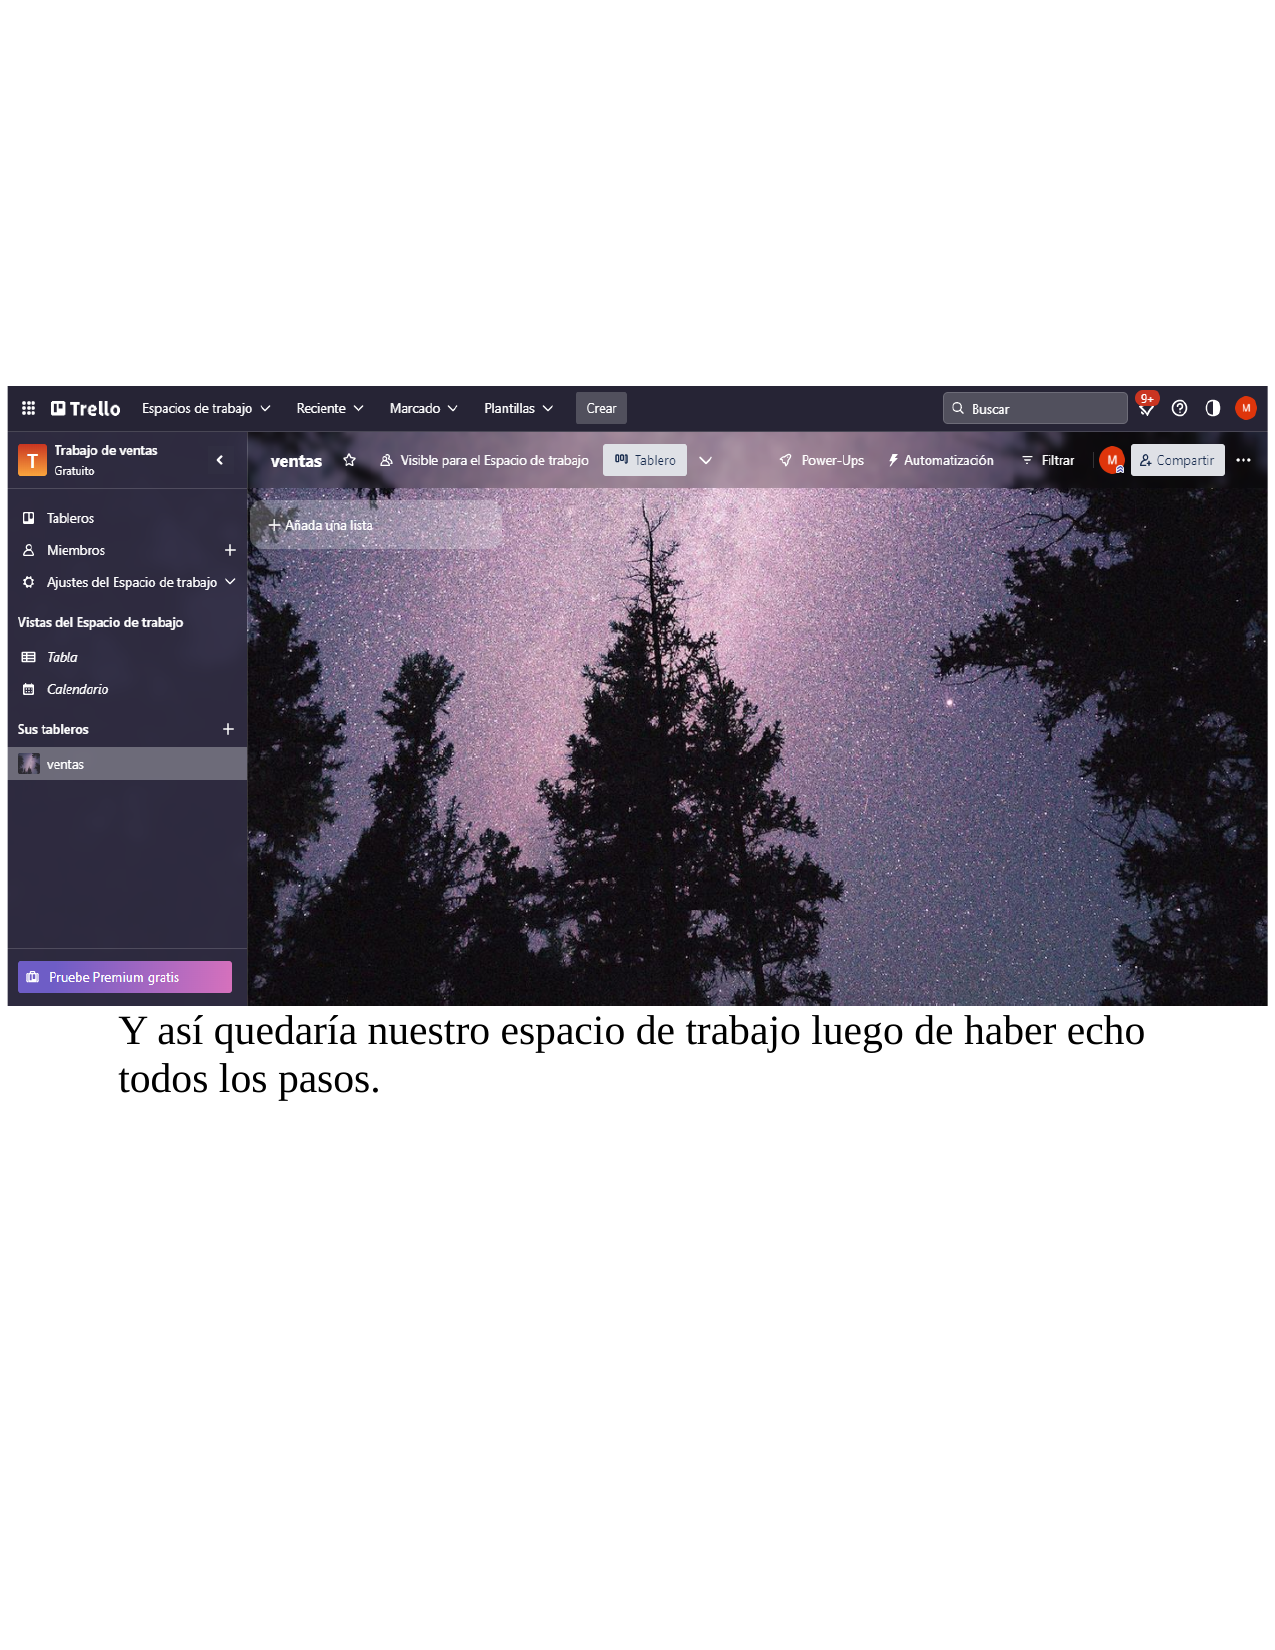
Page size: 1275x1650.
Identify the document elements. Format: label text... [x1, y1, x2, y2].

text Y así quedaría nuestro espacio de trabajo luego de haber echo todos los pasos. [118, 1006, 1157, 1101]
